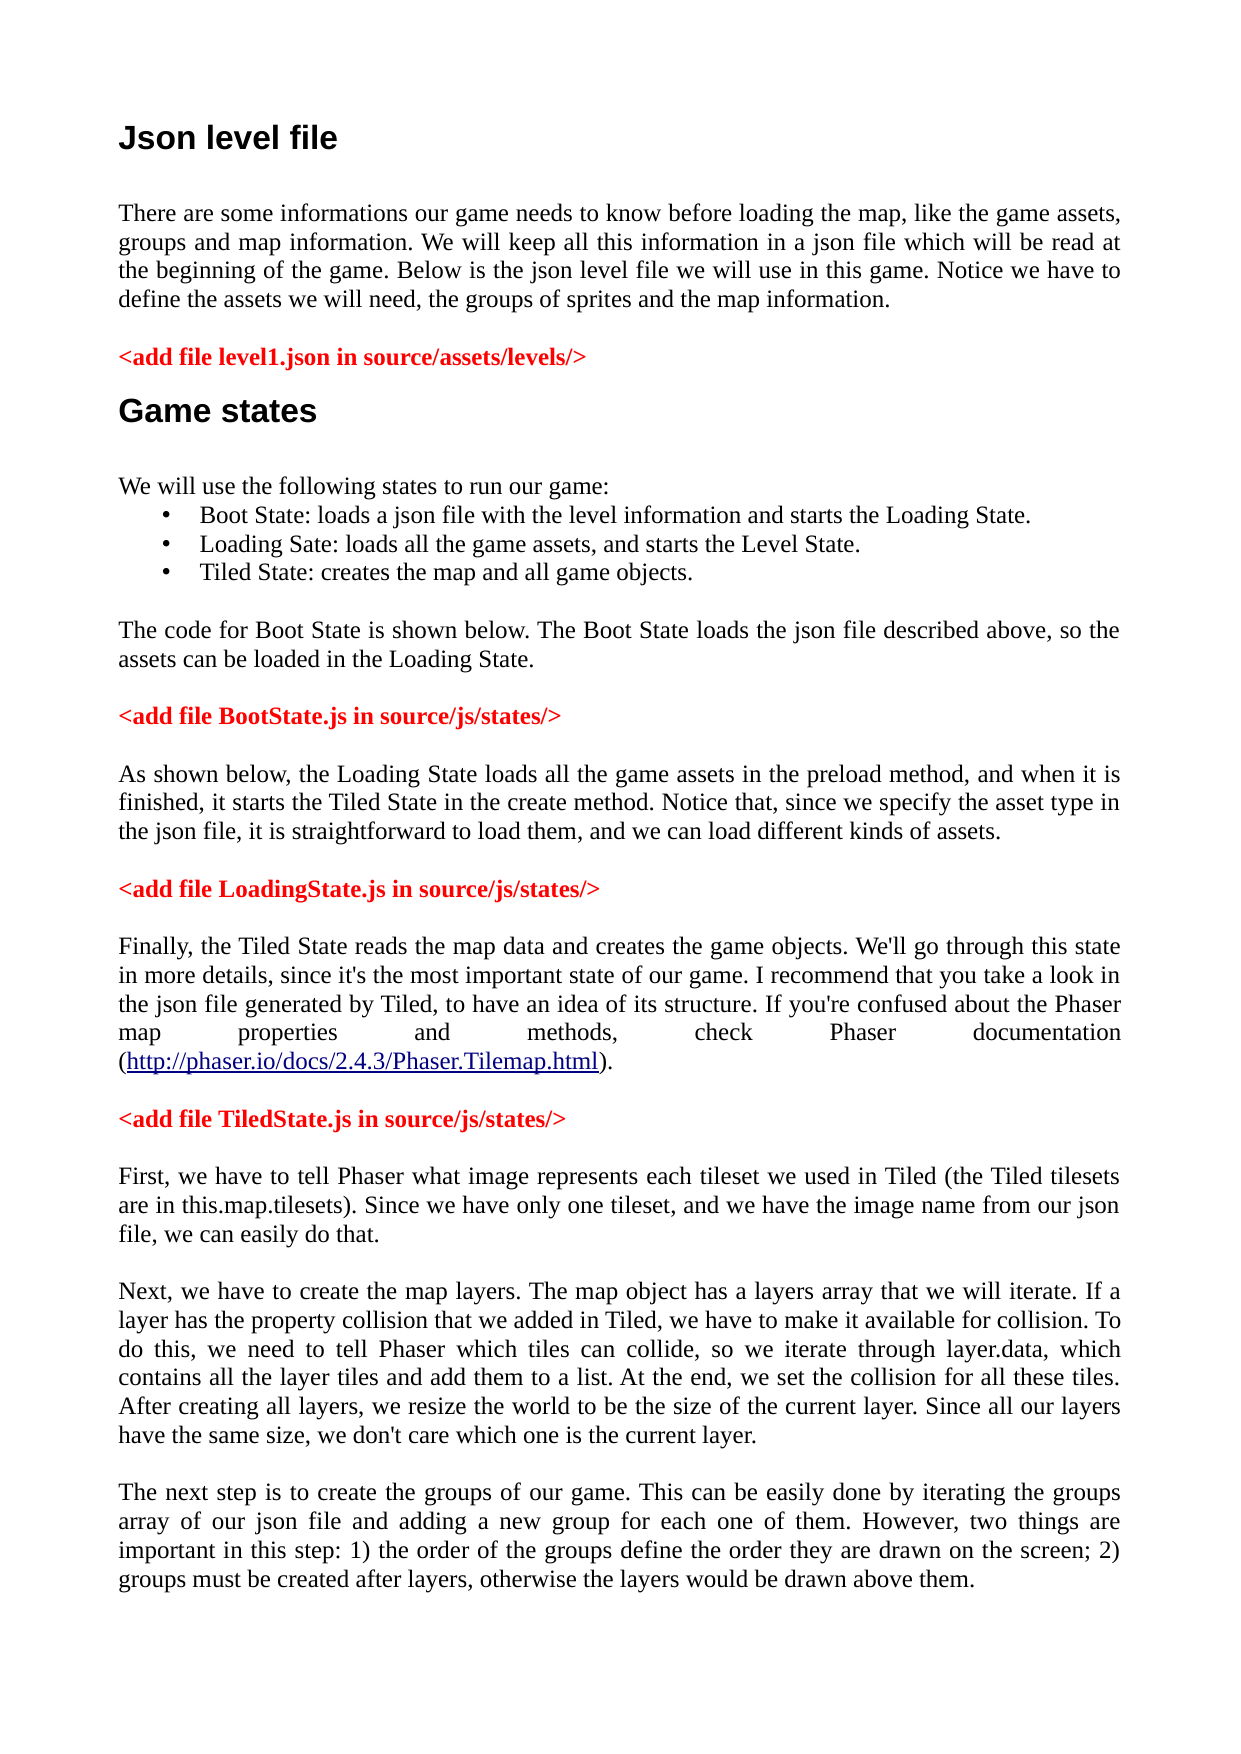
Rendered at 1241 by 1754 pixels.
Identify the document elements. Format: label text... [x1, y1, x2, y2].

text <add file LoadingState.js in source/js/states/> [118, 874, 1122, 902]
list Tiled State: creates the map and all game objects. [162, 557, 1122, 586]
list Boot State: loads a json file with the level information and starts the Loading State. [162, 500, 1122, 529]
text We will use the following states to run our game: [118, 471, 1122, 500]
subtitle Game states [118, 391, 1122, 430]
text The code for Boot State is shown below. The Boot State loads the json file described above, so the assets can be loaded in the Loading State. [118, 615, 1122, 672]
text <add file BootState.js in source/js/states/> [118, 701, 1122, 730]
text There are some informations our game needs to know before loading the map, like the game assets, groups and map information. We will keep all this information in a json file which will be read at the beginning of the game. Below is the json level file we will use in this game. Notice we have to define the assets we will need, the groups of sprites and the map information. [118, 198, 1122, 313]
list Loading Sate: loads all the game assets, and starts the Level State. [162, 529, 1122, 557]
text Finally, the Tiled State reads the map data and creates the game objects. We'll go through this state in more details, since it's the most important state of our game. I recommend that you take a look in the json file generated by Tiled, to have an idea of its structure. If you're confused about the Phaser map properties and methods, check Phaser documentation (http://phaser.io/docs/2.4.3/Phaser.Tilemap.html). [118, 931, 1122, 1075]
subtitle Json level file [118, 118, 1122, 157]
text As shown below, the Loading State loads all the game assets in the preload method, and when it is finished, it starts the Tiled State in the create method. Notice that, since we specify the asset type in the json file, it is straightforward to load them, and we can load different kinds of assets. [118, 759, 1122, 845]
text <add file TiledState.js in source/js/states/> [118, 1104, 1122, 1132]
text First, we have to tell Phaser what image represents each tileset we used in Tiled (the Tiled tilesets are in this.map.tilesets). Since we have only one tileset, and we have the image name from our json file, we can easily do that. [118, 1161, 1122, 1247]
text The next step is to create the groups of our game. This can be easily done by iterating the groups array of our json file and adding a new group for each one of them. However, two things are important in this step: 1) the order of the groups define the order they are drawn on the screen; 2) groups must be created after layers, otherwise the layers would be drawn above them. [118, 1477, 1122, 1592]
text Next, we have to create the map layers. The map object has a layers array that we will iterate. If a layer has the property collision that we added in Tiled, we have to make it available for collision. To do this, we need to tell Phaser which tiles can collide, so we iterate through layer.data, which contains all the layer tiles and add them to a list. At the end, we set the collision for all these tiles. After creating all layers, we resize the world to be the size of the current layer. Since all our layers have the same size, we don't care which one is the current layer. [118, 1276, 1122, 1449]
text <add file level1.json in source/assets/levels/> [118, 342, 1122, 371]
